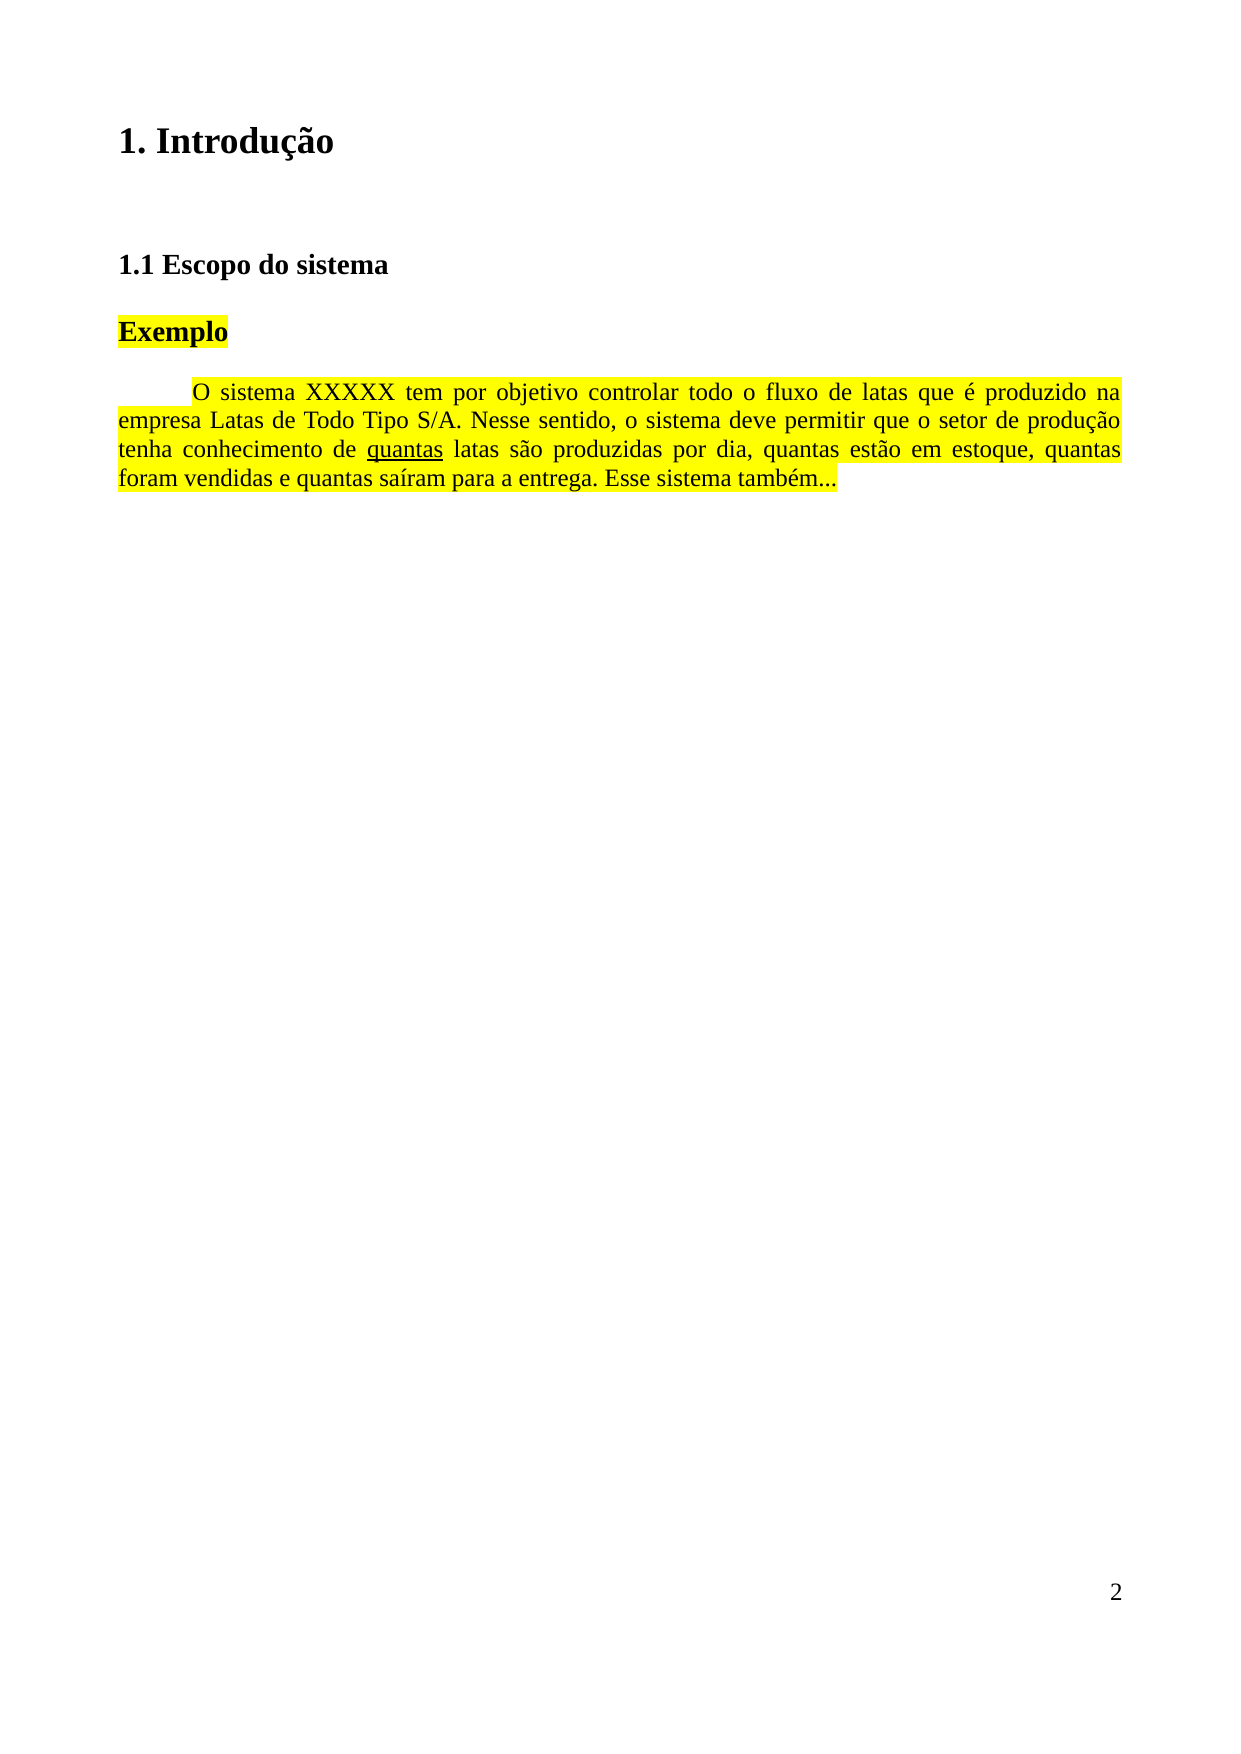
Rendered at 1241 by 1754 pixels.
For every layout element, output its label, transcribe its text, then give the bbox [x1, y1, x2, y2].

text O sistema XXXXX tem por objetivo controlar todo o fluxo de latas que é produzido na empresa Latas de Todo Tipo S/A. Nesse sentido, o sistema deve permitir que o setor de produção tenha conhecimento de quantas latas são produzidas por dia, quantas estão em estoque, quantas foram vendidas e quantas saíram para a entrega. Esse sistema também... [118, 377, 1122, 492]
text 1. Introdução [118, 118, 1122, 161]
text 1.1 Escopo do sistema [118, 247, 1122, 281]
text Exemplo [118, 314, 1122, 348]
